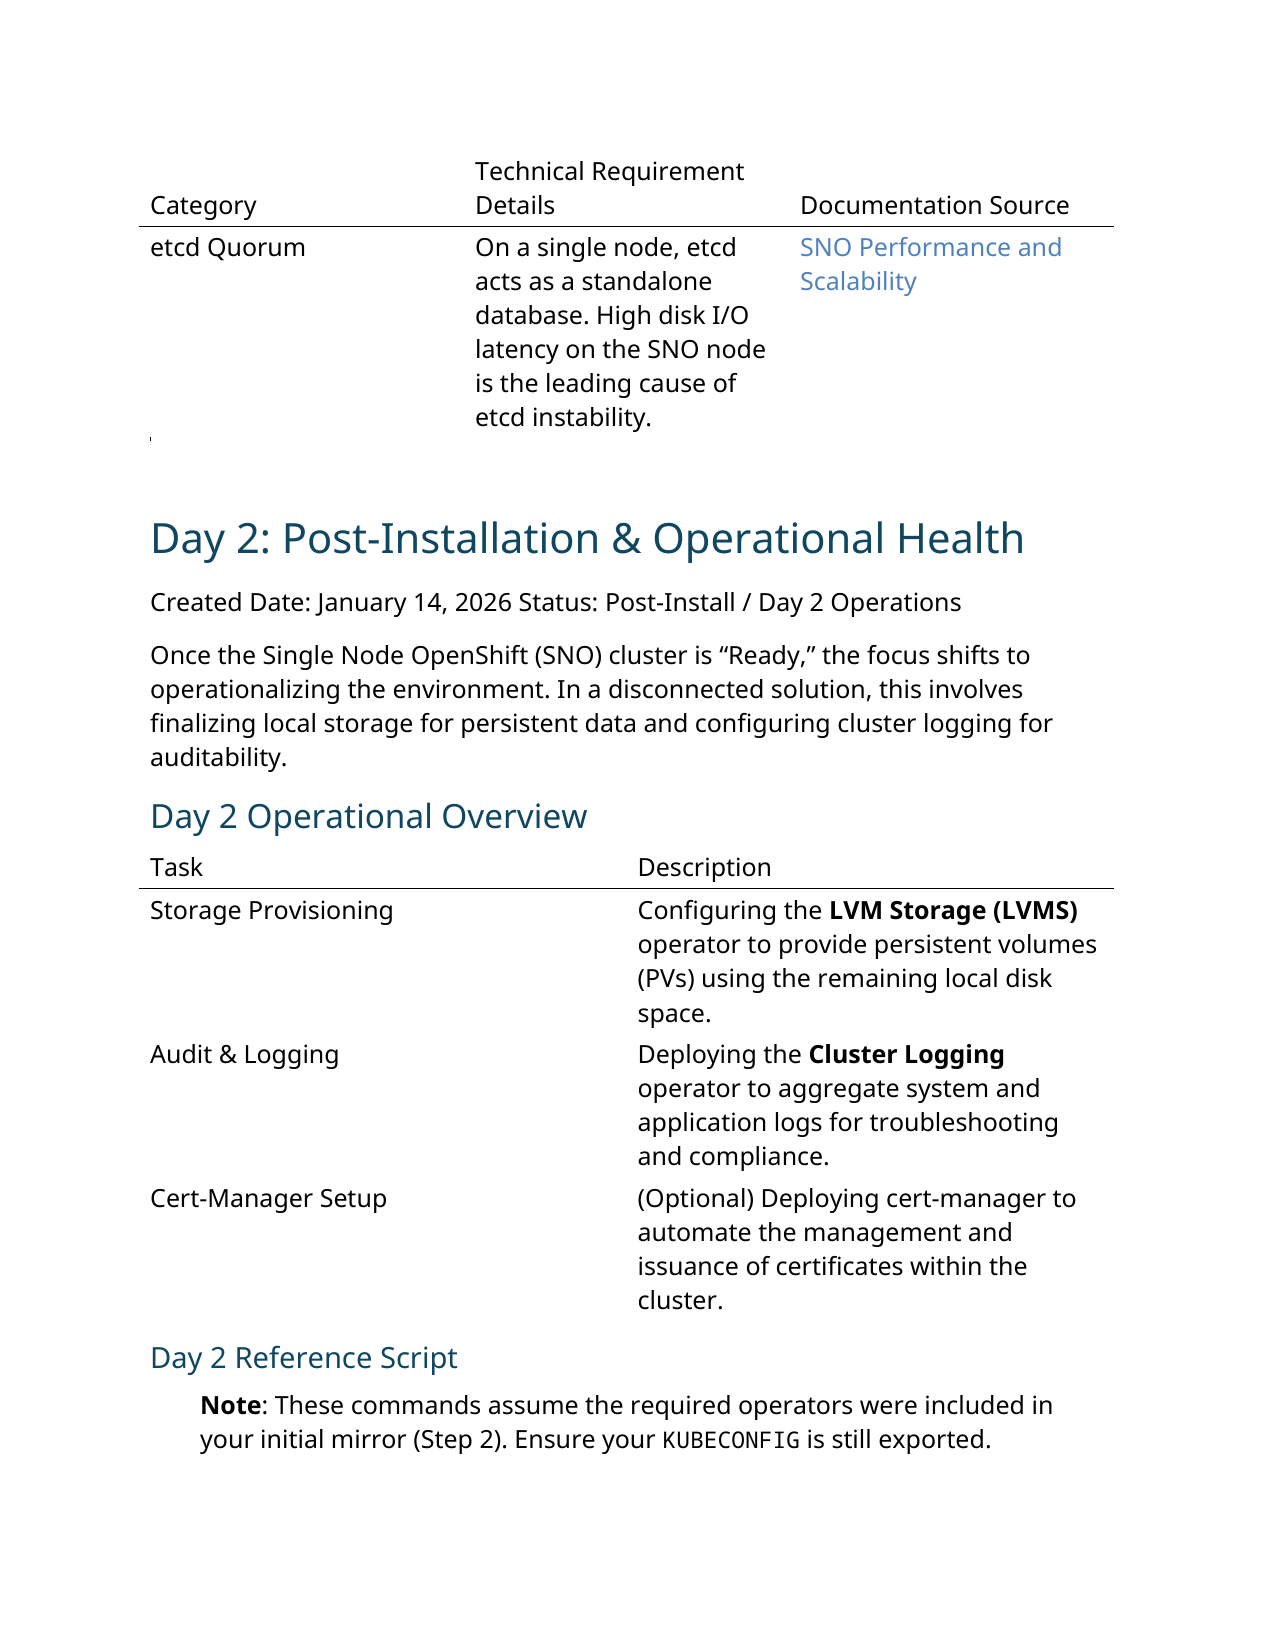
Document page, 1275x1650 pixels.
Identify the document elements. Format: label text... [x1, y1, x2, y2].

table_cell (Optional) Deploying cert-manager to automate the management and issuance of certificates within the cluster. [626, 1177, 1114, 1321]
subtitle Day 2: Post-Installation & Operational Health [150, 509, 1125, 566]
table_cell On a single node, etcd acts as a standalone database. High disk I/O latency on the SNO node is the leading cause of etcd instability. [464, 227, 789, 437]
table_cell Deploying the Cluster Logging operator to aggregate system and application logs for troubleshooting and compliance. [626, 1033, 1114, 1177]
table_cell Configuring the LVM Storage (LVMS) operator to provide persistent volumes (PVs) using the remaining local disk space. [626, 889, 1114, 1033]
table_cell SNO Performance and Scalability [789, 227, 1114, 437]
table_header Technical Requirement Details [464, 150, 789, 226]
table_header Description [626, 846, 1114, 888]
subtitle Day 2 Reference Script [150, 1337, 1125, 1377]
table_cell Audit & Logging [139, 1033, 626, 1177]
table_header Category [139, 150, 464, 226]
table_header Task [139, 846, 626, 888]
text Created Date: January 14, 2026 Status: Post-Install / Day 2 Operations [150, 584, 1125, 619]
table_cell Storage Provisioning [139, 889, 626, 1033]
table_cell Cert-Manager Setup [139, 1177, 626, 1321]
subtitle Day 2 Operational Overview [150, 792, 1125, 838]
table_header Documentation Source [789, 150, 1114, 226]
table_cell etcd Quorum [139, 227, 464, 437]
text Once the Single Node OpenShift (SNO) cluster is “Ready,” the focus shifts to operationalizing the environment. In a disconnected solution, this involves finalizing local storage for persistent data and configuring cluster logging for auditability. [150, 637, 1125, 774]
text Note: These commands assume the required operators were included in your initial mirror (Step 2). Ensure your KUBECONFIG is still exported. [200, 1387, 1075, 1455]
